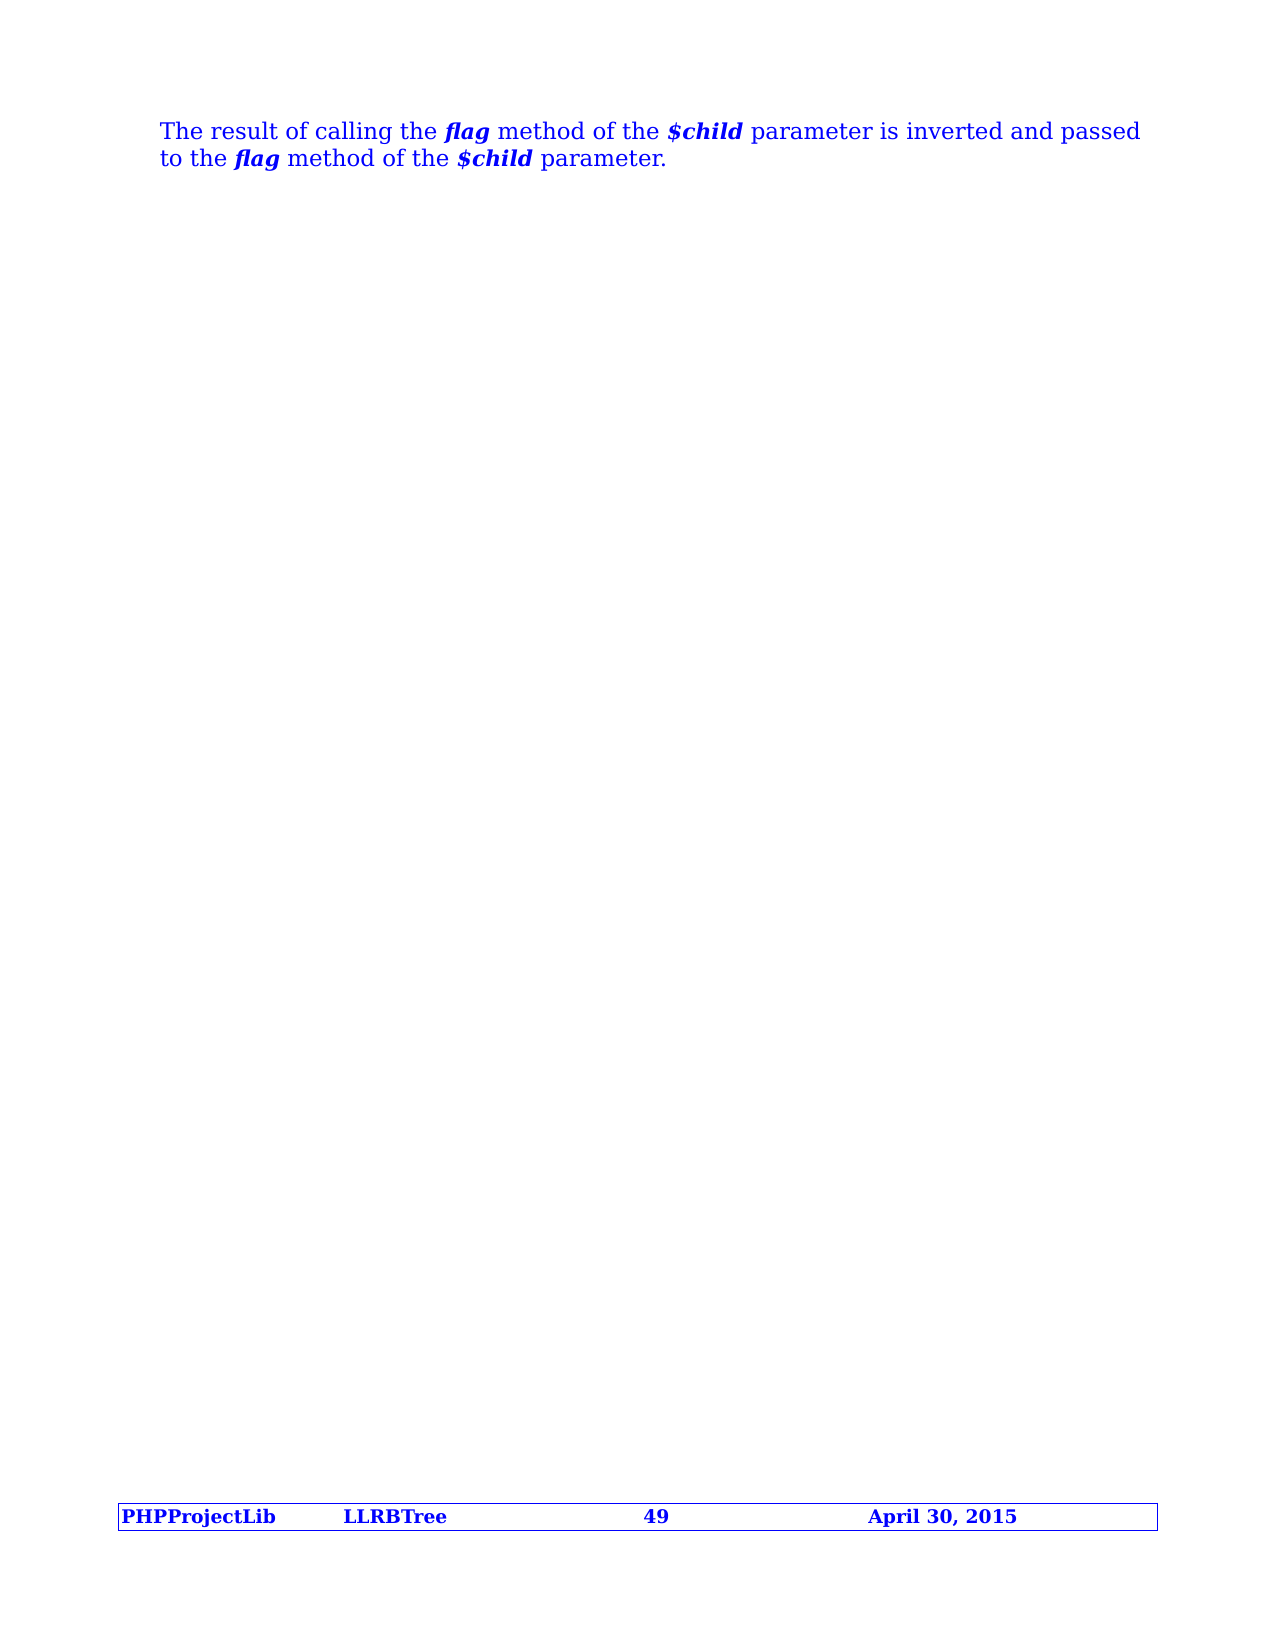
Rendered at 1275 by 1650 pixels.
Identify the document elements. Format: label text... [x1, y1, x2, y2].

text The result of calling the flag method of the $child parameter is inverted and passed to the flag method of the $child parameter. [159, 118, 1157, 171]
